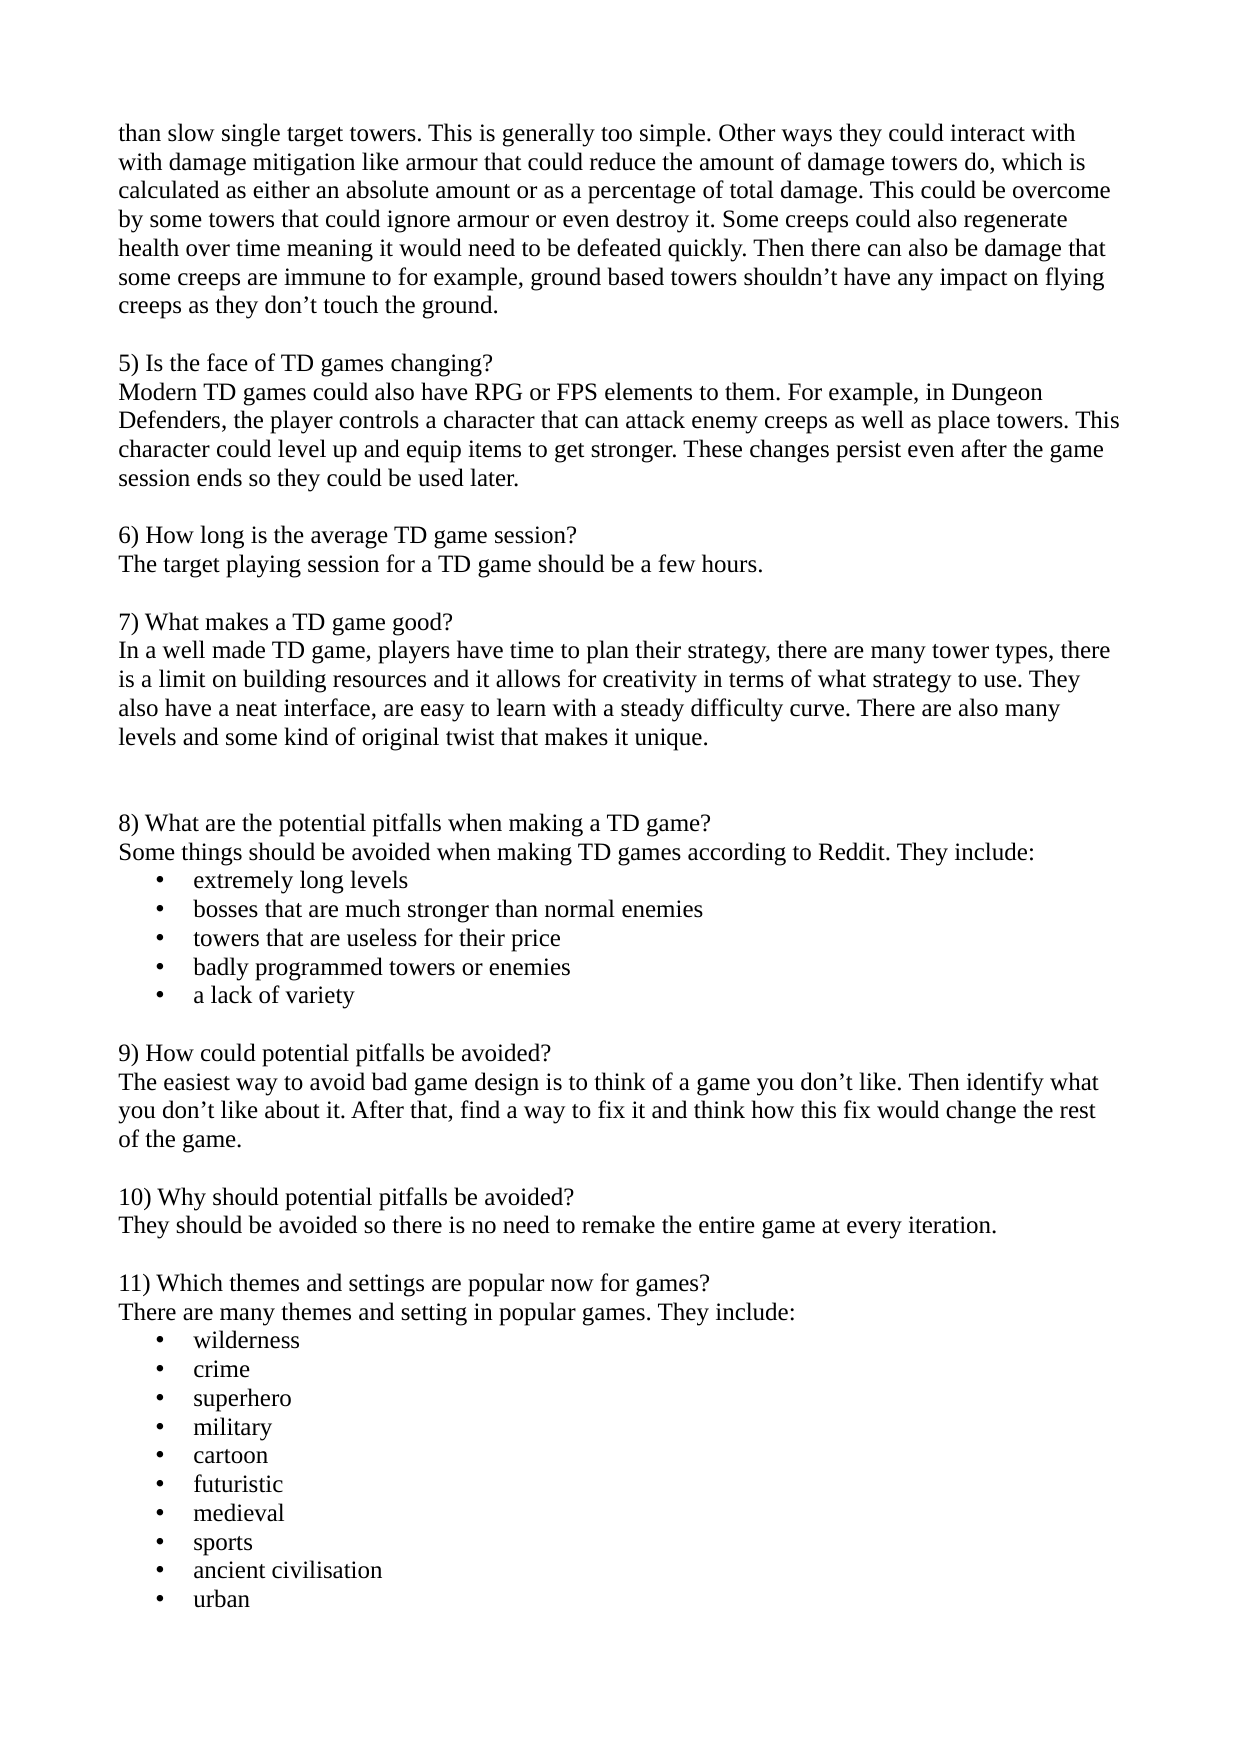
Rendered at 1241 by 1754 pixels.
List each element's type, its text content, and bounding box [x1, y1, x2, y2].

list urban [156, 1584, 1122, 1613]
text Some things should be avoided when making TD games according to Reddit. They include: [118, 837, 1122, 866]
list cartoon [156, 1441, 1122, 1469]
list wilderness [156, 1326, 1122, 1354]
text 11) Which themes and settings are popular now for games? [118, 1268, 1122, 1297]
list a lack of variety [156, 981, 1122, 1009]
text There are many themes and setting in popular games. They include: [118, 1297, 1122, 1326]
list badly programmed towers or enemies [156, 952, 1122, 981]
text than slow single target towers. This is generally too simple. Other ways they could interact with with damage mitigation like armour that could reduce the amount of damage towers do, which is calculated as either an absolute amount or as a percentage of total damage. This could be overcome by some towers that could ignore armour or even destroy it. Some creeps could also regenerate health over time meaning it would need to be defeated quickly. Then there can also be damage that some creeps are immune to for example, ground based towers shouldn’t have any impact on flying creeps as they don’t touch the ground. [118, 118, 1122, 319]
text 7) What makes a TD game good? [118, 607, 1122, 636]
text 6) How long is the average TD game session? [118, 521, 1122, 549]
list crime [156, 1354, 1122, 1383]
list towers that are useless for their price [156, 923, 1122, 952]
list military [156, 1412, 1122, 1441]
list futuristic [156, 1469, 1122, 1498]
text 9) How could potential pitfalls be avoided? [118, 1038, 1122, 1067]
text They should be avoided so there is no need to remake the entire game at every iteration. [118, 1211, 1122, 1239]
text Modern TD games could also have RPG or FPS elements to them. For example, in Dungeon Defenders, the player controls a character that can attack enemy creeps as well as place towers. This character could level up and equip items to get stronger. These changes persist even after the game session ends so they could be used later. [118, 377, 1122, 492]
list sports [156, 1527, 1122, 1556]
list ancient civilisation [156, 1556, 1122, 1584]
text 10) Why should potential pitfalls be avoided? [118, 1182, 1122, 1211]
text In a well made TD game, players have time to plan their strategy, there are many tower types, there is a limit on building resources and it allows for creativity in terms of what strategy to use. They also have a neat interface, are easy to learn with a steady difficulty curve. There are also many levels and some kind of original twist that makes it unique. [118, 636, 1122, 751]
list extremely long levels [156, 866, 1122, 894]
text The target playing session for a TD game should be a few hours. [118, 549, 1122, 578]
list bosses that are much stronger than normal enemies [156, 894, 1122, 923]
list superhero [156, 1383, 1122, 1412]
text 5) Is the face of TD games changing? [118, 348, 1122, 377]
text 8) What are the potential pitfalls when making a TD game? [118, 808, 1122, 837]
list medieval [156, 1498, 1122, 1527]
text The easiest way to avoid bad game design is to think of a game you don’t like. Then identify what you don’t like about it. After that, find a way to fix it and think how this fix would change the rest of the game. [118, 1067, 1122, 1153]
